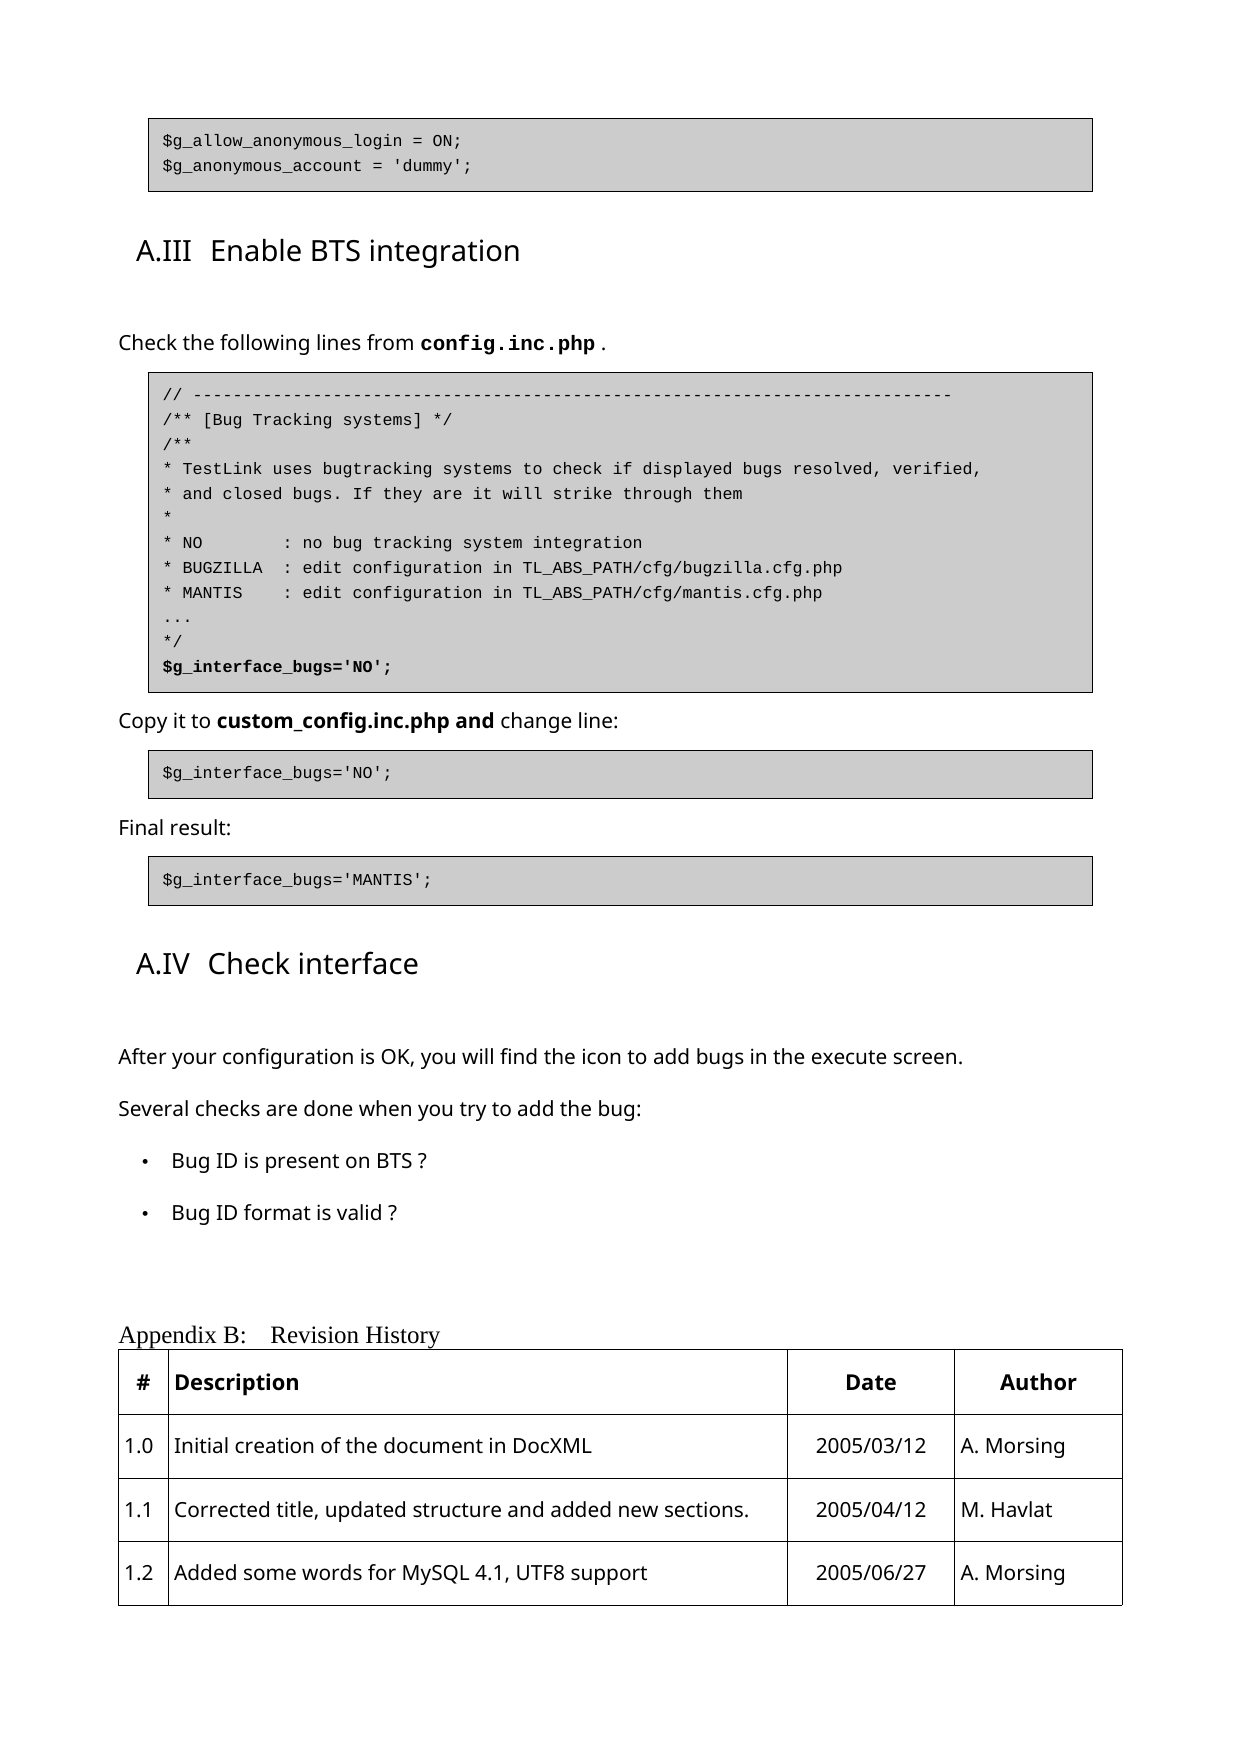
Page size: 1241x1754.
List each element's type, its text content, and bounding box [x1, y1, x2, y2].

table_cell Initial creation of the document in DocXML [169, 1415, 787, 1477]
table_cell 1.1 [119, 1479, 168, 1541]
text Check the following lines from config.inc.php . [118, 328, 1122, 357]
table_cell 2005/04/12 [788, 1479, 954, 1541]
list Check interface [136, 943, 1122, 983]
table_cell M. Havlat [955, 1479, 1122, 1541]
table_header Date [788, 1350, 954, 1414]
list Bug ID format is valid ? [142, 1198, 1122, 1226]
text $g_interface_bugs='NO'; [149, 751, 1092, 798]
table_cell Corrected title, updated structure and added new sections. [169, 1479, 787, 1541]
text Copy it to custom_config.inc.php and change line: [118, 707, 1122, 735]
list Enable BTS integration [136, 230, 1122, 269]
text * [149, 495, 1092, 520]
text $g_anonymous_account = 'dummy'; [149, 143, 1092, 191]
table_cell 2005/03/12 [788, 1415, 954, 1477]
text * MANTIS : edit configuration in TL_ABS_PATH/cfg/mantis.cfg.php [149, 569, 1092, 594]
text /** [149, 421, 1092, 446]
table_header # [119, 1350, 168, 1414]
text * and closed bugs. If they are it will strike through them [149, 471, 1092, 495]
table_cell Added some words for MySQL 4.1, UTF8 support [169, 1542, 787, 1604]
table_cell 2005/06/27 [788, 1542, 954, 1604]
text * NO : no bug tracking system integration [149, 520, 1092, 544]
text // ---------------------------------------------------------------------------- [149, 373, 1092, 396]
list Revision History [118, 1321, 1122, 1349]
table_cell 1.0 [119, 1415, 168, 1477]
text */ [149, 619, 1092, 643]
text $g_allow_anonymous_login = ON; [149, 119, 1092, 143]
text /** [Bug Tracking systems] */ [149, 396, 1092, 421]
text * TestLink uses bugtracking systems to check if displayed bugs resolved, verified, [149, 446, 1092, 471]
text Several checks are done when you try to add the bug: [118, 1094, 1122, 1122]
table_header Description [169, 1350, 787, 1414]
text ... [149, 594, 1092, 619]
text $g_interface_bugs='MANTIS'; [149, 857, 1092, 905]
table_cell A. Morsing [955, 1415, 1122, 1477]
text Final result: [118, 813, 1122, 842]
table_cell A. Morsing [955, 1542, 1122, 1604]
text $g_interface_bugs='NO'; [149, 643, 1092, 692]
text After your configuration is OK, you will find the icon to add bugs in the execute screen. [118, 1042, 1122, 1070]
list Bug ID is present on BTS ? [142, 1146, 1122, 1174]
text * BUGZILLA : edit configuration in TL_ABS_PATH/cfg/bugzilla.cfg.php [149, 544, 1092, 569]
table_header Author [955, 1350, 1122, 1414]
table_cell 1.2 [119, 1542, 168, 1604]
